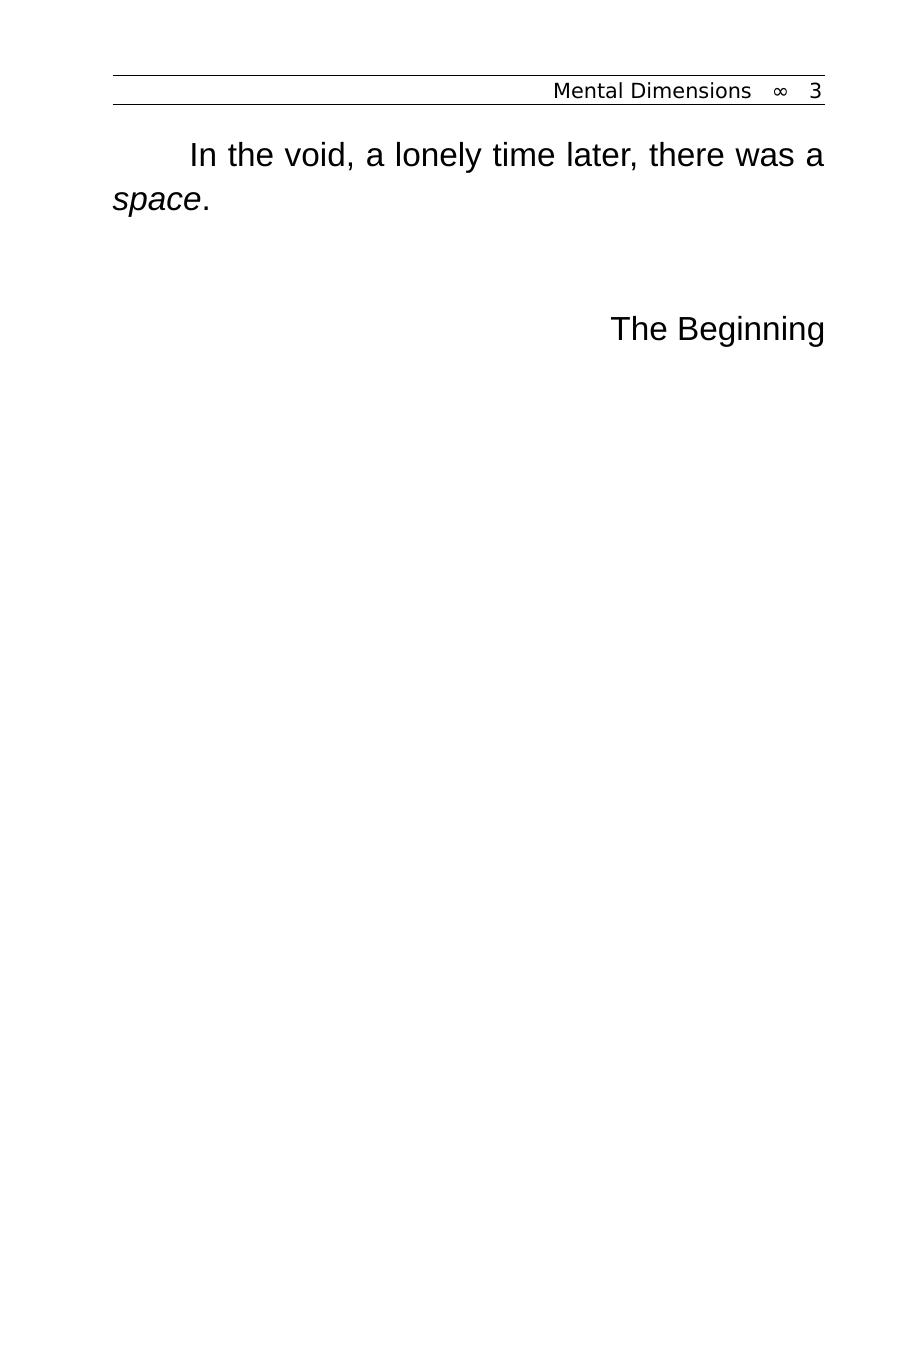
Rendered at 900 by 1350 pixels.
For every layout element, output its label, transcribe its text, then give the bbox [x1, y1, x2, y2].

text The Beginning [112, 309, 825, 348]
text In the void, a lonely time later, there was a space. [112, 135, 825, 218]
